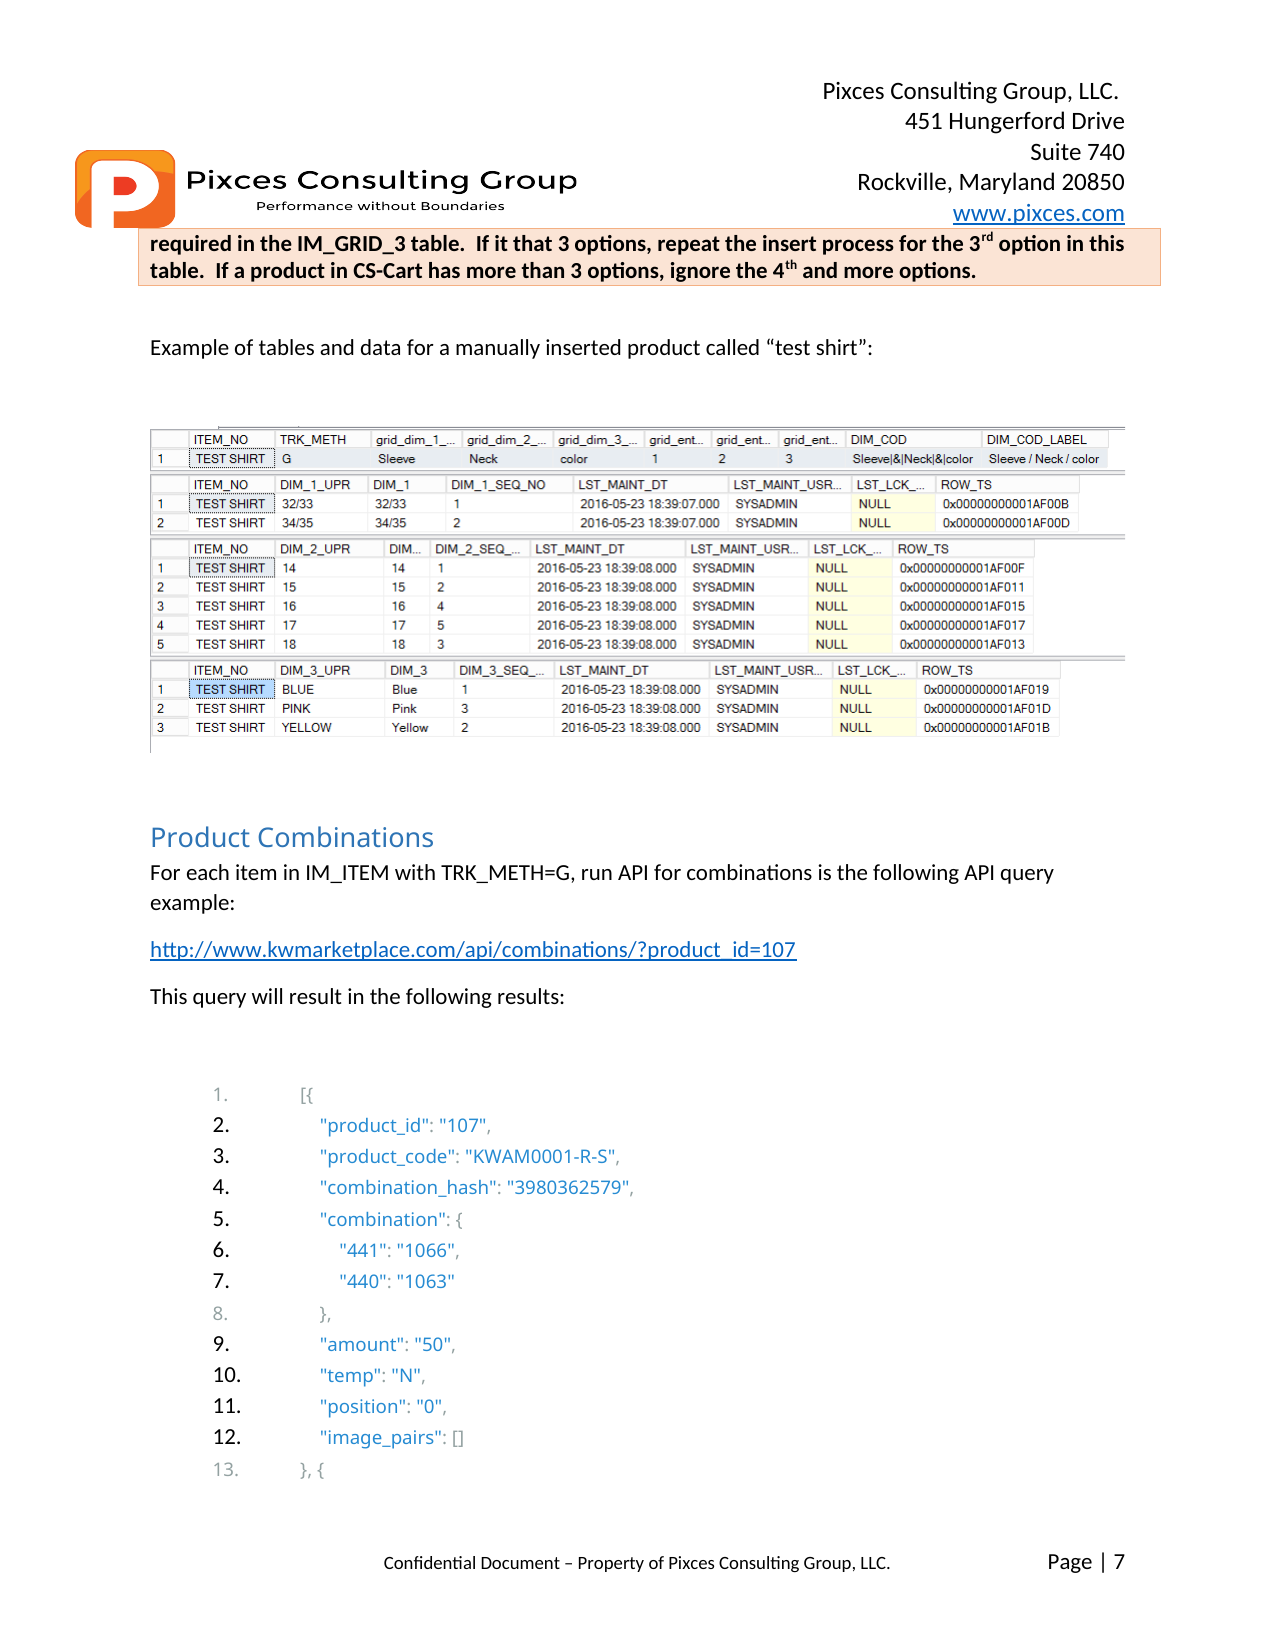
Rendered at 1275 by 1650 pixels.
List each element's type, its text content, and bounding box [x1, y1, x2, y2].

list "amount": "50", [212, 1326, 1125, 1357]
list "image_pairs": [] [212, 1419, 1125, 1451]
picture [150, 426, 1125, 753]
list "combination": { [212, 1201, 1125, 1232]
table_cell required in the IM_GRID_3 table. If it that 3 options, repeat the insert process for the 3rd option in this table. If a product in CS-Cart has more than 3 options, ignore the 4th and more options. [139, 229, 1160, 285]
list }, { [212, 1451, 1125, 1482]
list "product_code": "KWAM0001-R-S", [212, 1138, 1125, 1169]
text For each item in IM_ITEM with TRK_METH=G, run API for combinations is the following API query example: [150, 858, 1125, 916]
subtitle Product Combinations [150, 818, 1125, 855]
list [{ [212, 1076, 1125, 1107]
list "position": "0", [212, 1388, 1125, 1419]
list "441": "1066", [212, 1232, 1125, 1263]
picture [75, 150, 577, 228]
list "440": "1063" [212, 1263, 1125, 1294]
text Example of tables and data for a manually inserted product called “test shirt”: [150, 333, 1125, 361]
text http://www.kwmarketplace.com/api/combinations/?product_id=107 [150, 935, 1125, 963]
text This query will result in the following results: [150, 982, 1125, 1010]
list "product_id": "107", [212, 1107, 1125, 1138]
list "temp": "N", [212, 1357, 1125, 1388]
list "combination_hash": "3980362579", [212, 1169, 1125, 1201]
list }, [212, 1294, 1125, 1326]
